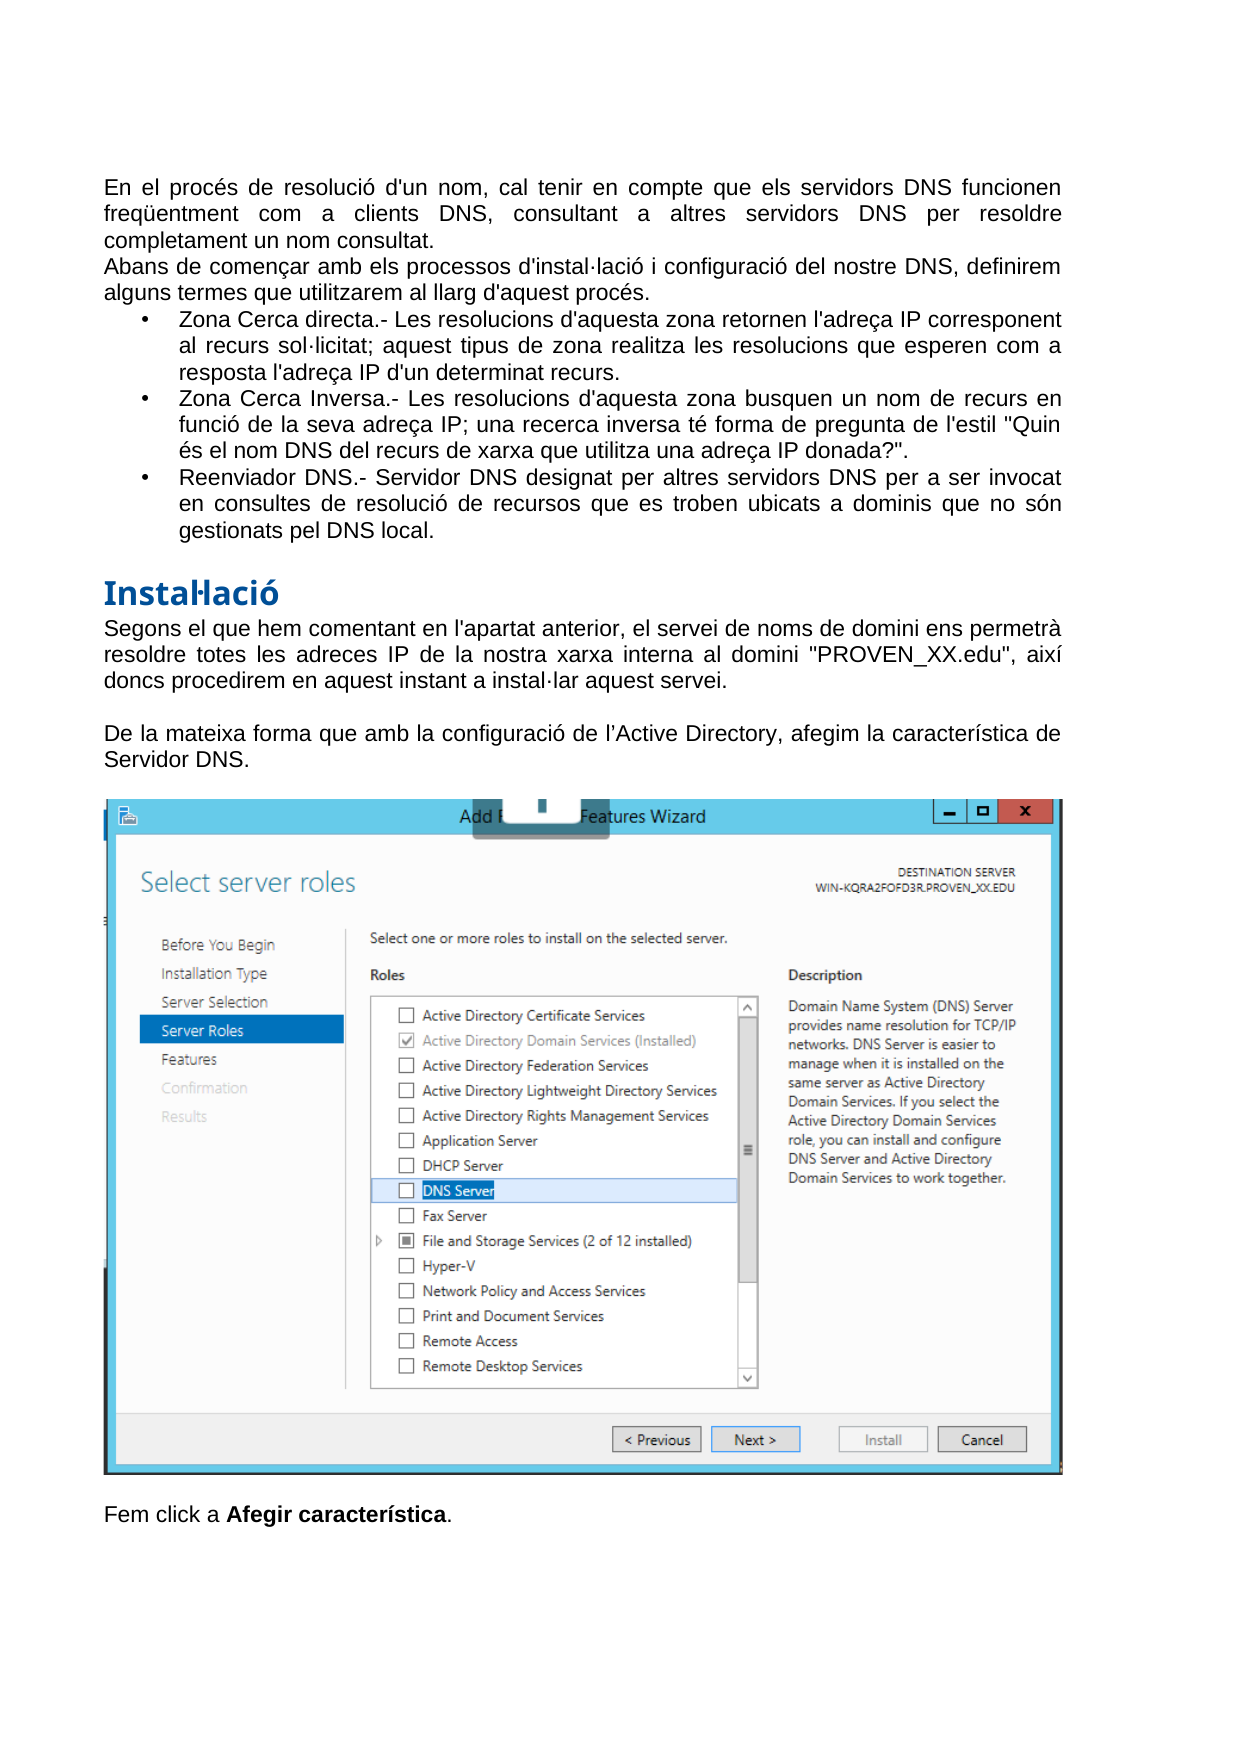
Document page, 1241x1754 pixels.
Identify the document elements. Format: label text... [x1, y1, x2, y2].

list Zona Cerca directa.- Les resolucions d'aquesta zona retornen l'adreça IP corresponent al recurs sol·licitat; aquest tipus de zona realitza les resolucions que esperen com a resposta l'adreça IP d'un determinat recurs. [141, 306, 1063, 385]
text Instal·lació [103, 569, 1063, 615]
picture [103, 799, 1063, 1475]
text En el procés de resolució d'un nom, cal tenir en compte que els servidors DNS funcionen freqüentment com a clients DNS, consultant a altres servidors DNS per resoldre completament un nom consultat. [103, 174, 1063, 253]
text Segons el que hem comentant en l'apartat anterior, el servei de noms de domini ens permetrà resoldre totes les adreces IP de la nostra xarxa interna al domini "PROVEN_XX.edu", així doncs procedirem en aquest instant a instal·lar aquest servei. [103, 615, 1063, 694]
text Fem click a Afegir característica. [103, 1501, 1063, 1527]
text De la mateixa forma que amb la configuració de l’Active Directory, afegim la característica de Servidor DNS. [103, 720, 1063, 773]
list Reenviador DNS.- Servidor DNS designat per altres servidors DNS per a ser invocat en consultes de resolució de recursos que es troben ubicats a dominis que no són gestionats pel DNS local. [141, 464, 1063, 543]
list Zona Cerca Inversa.- Les resolucions d'aquesta zona busquen un nom de recurs en funció de la seva adreça IP; una recerca inversa té forma de pregunta de l'estil "Quin és el nom DNS del recurs de xarxa que utilitza una adreça IP donada?". [141, 385, 1063, 464]
text Abans de començar amb els processos d'instal·lació i configuració del nostre DNS, definirem alguns termes que utilitzarem al llarg d'aquest procés. [103, 253, 1063, 306]
